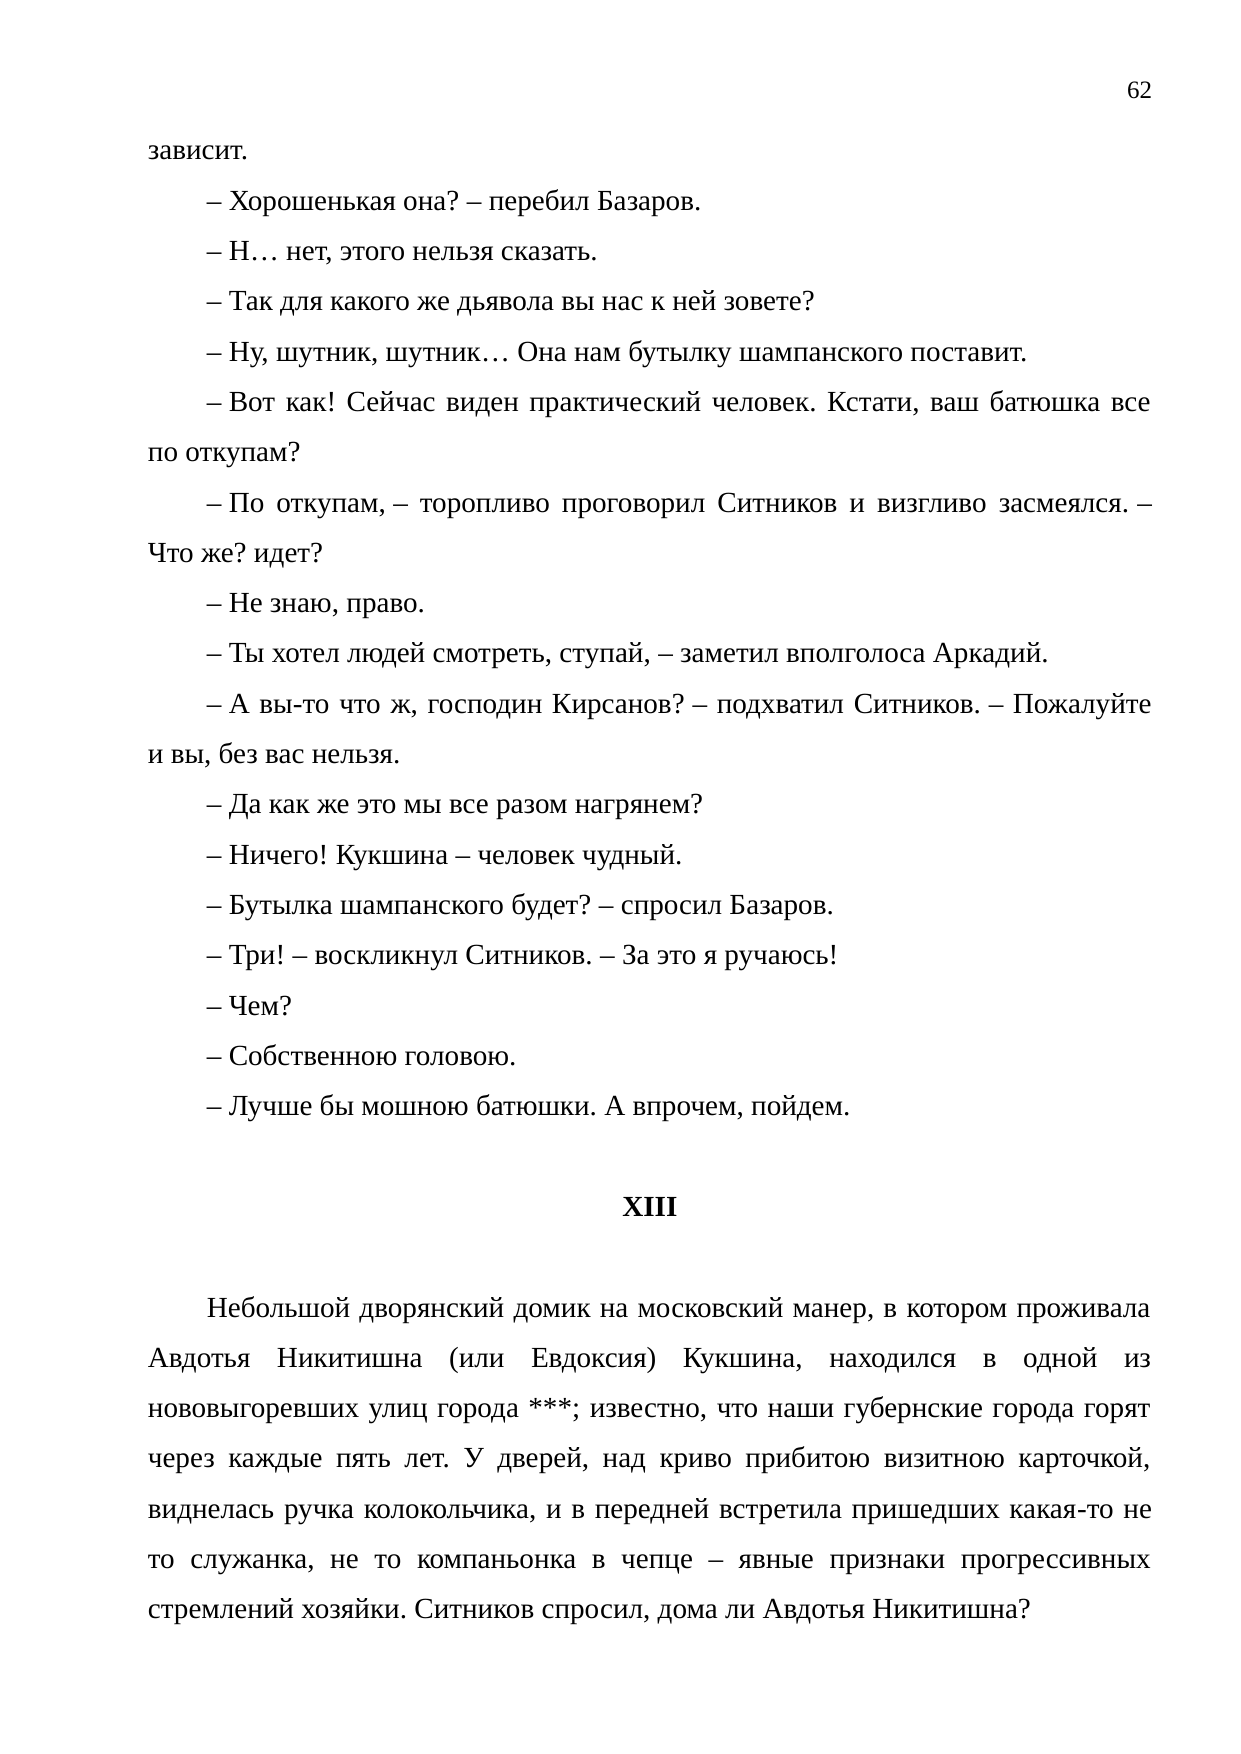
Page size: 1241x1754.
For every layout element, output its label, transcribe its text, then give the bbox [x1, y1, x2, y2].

subtitle XIII [148, 1189, 1152, 1223]
text – Вот как! Сейчас виден практический человек. Кстати, ваш батюшка все по откупам? [148, 384, 1152, 468]
text – Ничего! Кукшина – человек чудный. [148, 837, 1152, 870]
text – Да как же это мы все разом нагрянем? [148, 787, 1152, 820]
text – Н… нет, этого нельзя сказать. [148, 233, 1152, 267]
text – По откупам, – торопливо проговорил Ситников и визгливо засмеялся. – Что же? идет? [148, 485, 1152, 568]
text – Три! – воскликнул Ситников. – За это я ручаюсь! [148, 937, 1152, 971]
text – Собственною головою. [148, 1038, 1152, 1072]
text зависит. [148, 132, 1152, 166]
text – Так для какого же дьявола вы нас к ней зовете? [148, 283, 1152, 317]
text Небольшой дворянский домик на московский манер, в котором проживала Авдотья Никитишна (или Евдоксия) Кукшина, находился в одной из нововыгоревших улиц города ***; известно, что наши губернские города горят через каждые пять лет. У дверей, над криво прибитою визитною карточкой, виднелась ручка колокольчика, и в передней встретила пришедших какая‑то не то служанка, не то компаньонка в чепце – явные признаки прогрессивных стремлений хозяйки. Ситников спросил, дома ли Авдотья Никитишна? [148, 1290, 1152, 1625]
text – Ты хотел людей смотреть, ступай, – заметил вполголоса Аркадий. [148, 636, 1152, 669]
text – Чем? [148, 988, 1152, 1021]
text – Хорошенькая она? – перебил Базаров. [148, 183, 1152, 216]
text – Ну, шутник, шутник… Она нам бутылку шампанского поставит. [148, 334, 1152, 367]
text – Лучше бы мошною батюшки. А впрочем, пойдем. [148, 1088, 1152, 1122]
text – Не знаю, право. [148, 585, 1152, 619]
text – А вы‑то что ж, господин Кирсанов? – подхватил Ситников. – Пожалуйте и вы, без вас нельзя. [148, 686, 1152, 770]
text – Бутылка шампанского будет? – спросил Базаров. [148, 887, 1152, 921]
